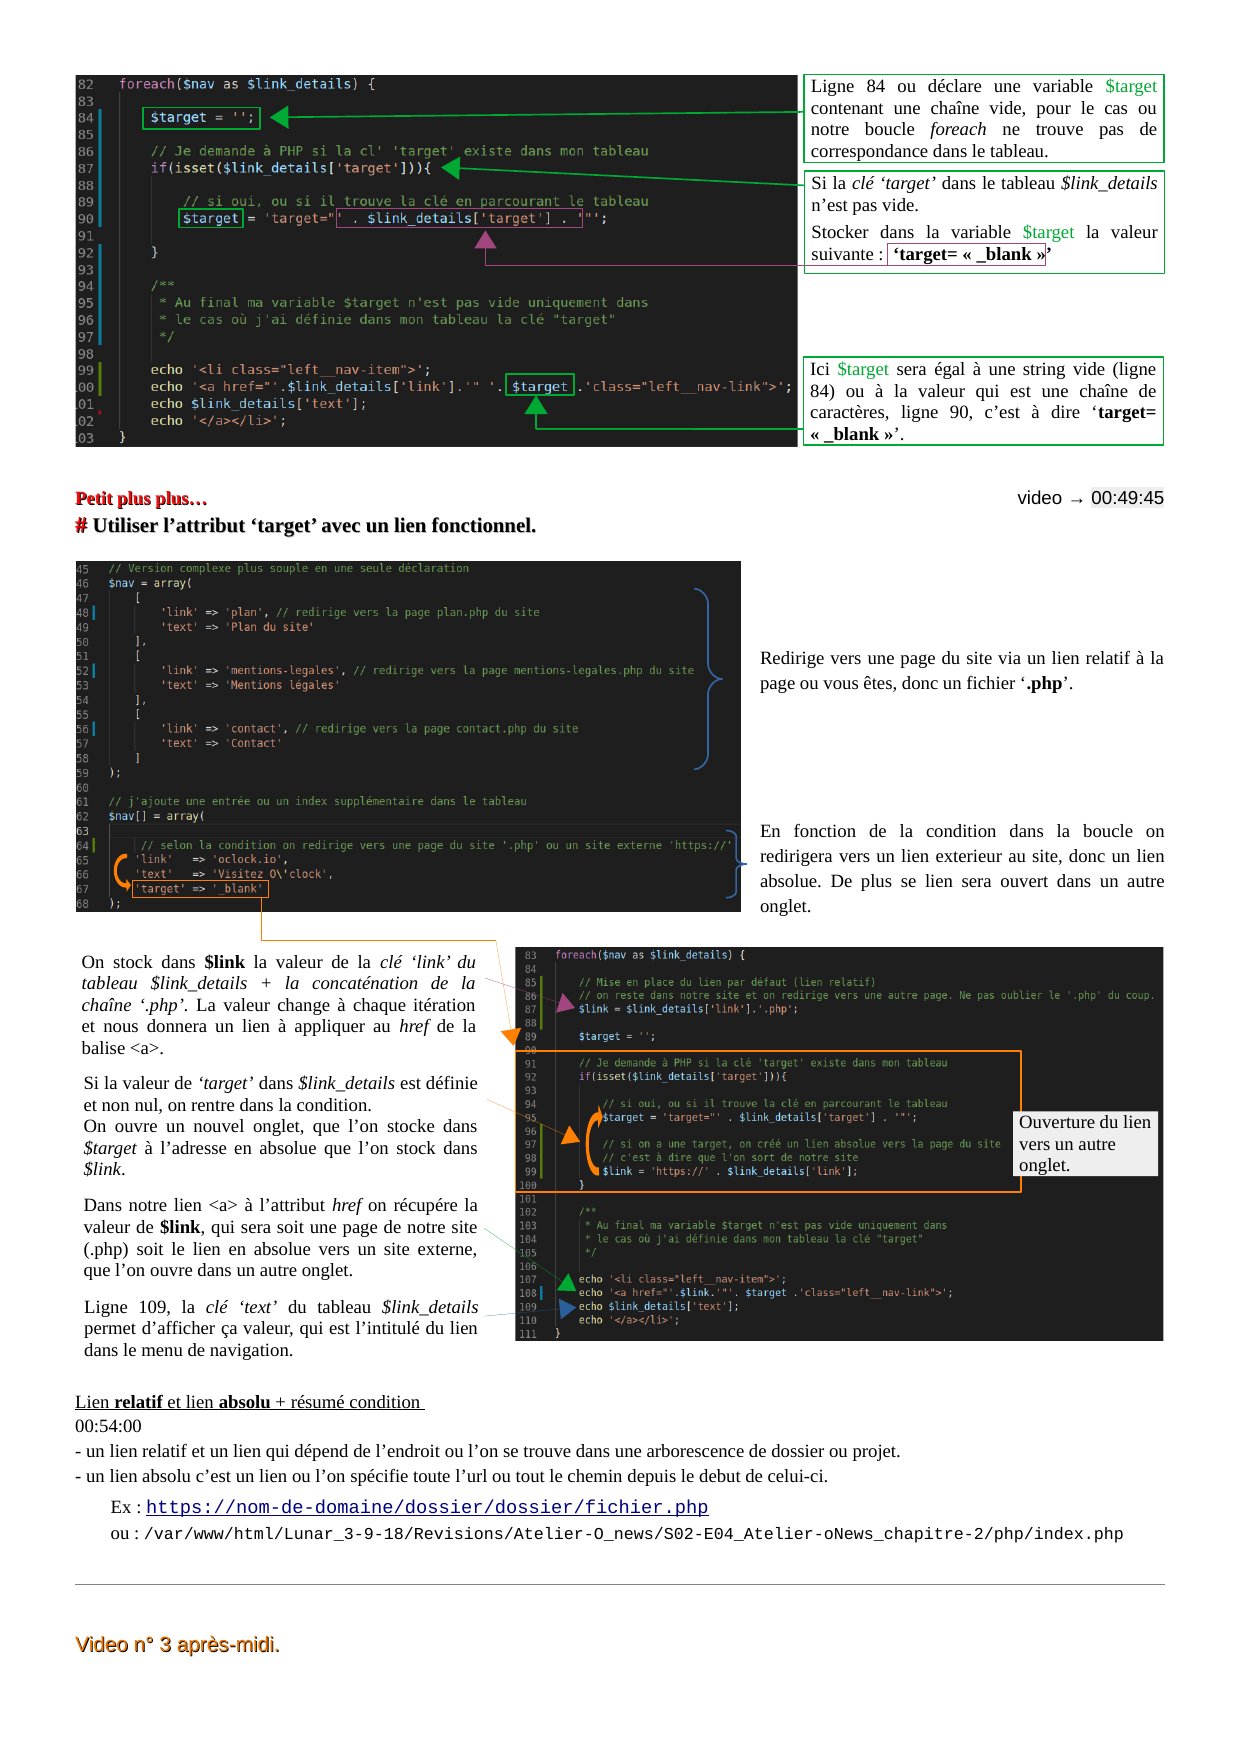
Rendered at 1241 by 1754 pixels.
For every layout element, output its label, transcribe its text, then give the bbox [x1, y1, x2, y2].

text Ex : https://nom-de-domaine/dossier/dossier/fichier.php [110, 1496, 1165, 1519]
picture [133, 881, 268, 897]
picture [515, 947, 1164, 1341]
text Petit plus plus… video → 00:49:45 [75, 487, 1165, 508]
picture [516, 1052, 1020, 1191]
text [75, 820, 261, 916]
text En fonction de la condition dans la boucle on redirigera vers un lien exterieur au site, donc un lien absolue. De plus se lien sera ouvert dans un autre onglet. [262, 820, 1165, 916]
text Redirige vers une page du site via un lien relatif à la page ou vous êtes, donc un fichier ‘.php’. [741, 647, 1165, 693]
text Video n° 3 après-midi. [75, 1632, 1165, 1656]
text # Utiliser l’attribut ‘target’ avec un lien fonctionnel. [75, 512, 1165, 538]
text Lien relatif et lien absolu + résumé condition 00:54:00 [75, 1391, 1165, 1437]
text - un lien relatif et un lien qui dépend de l’endroit ou l’on se trouve dans une arborescence de dossier ou projet. [75, 1440, 1165, 1462]
picture [76, 561, 741, 912]
picture [507, 375, 573, 394]
text ou : /var/www/html/Lunar_3-9-18/Revisions/Atelier-O_news/S02-E04_Atelier-oNews_chapitre-2/php/index.php [110, 1522, 1165, 1545]
picture [75, 75, 798, 447]
text - un lien absolu c’est un lien ou l’on spécifie toute l’url ou tout le chemin depuis le debut de celui-ci. [75, 1465, 1165, 1487]
